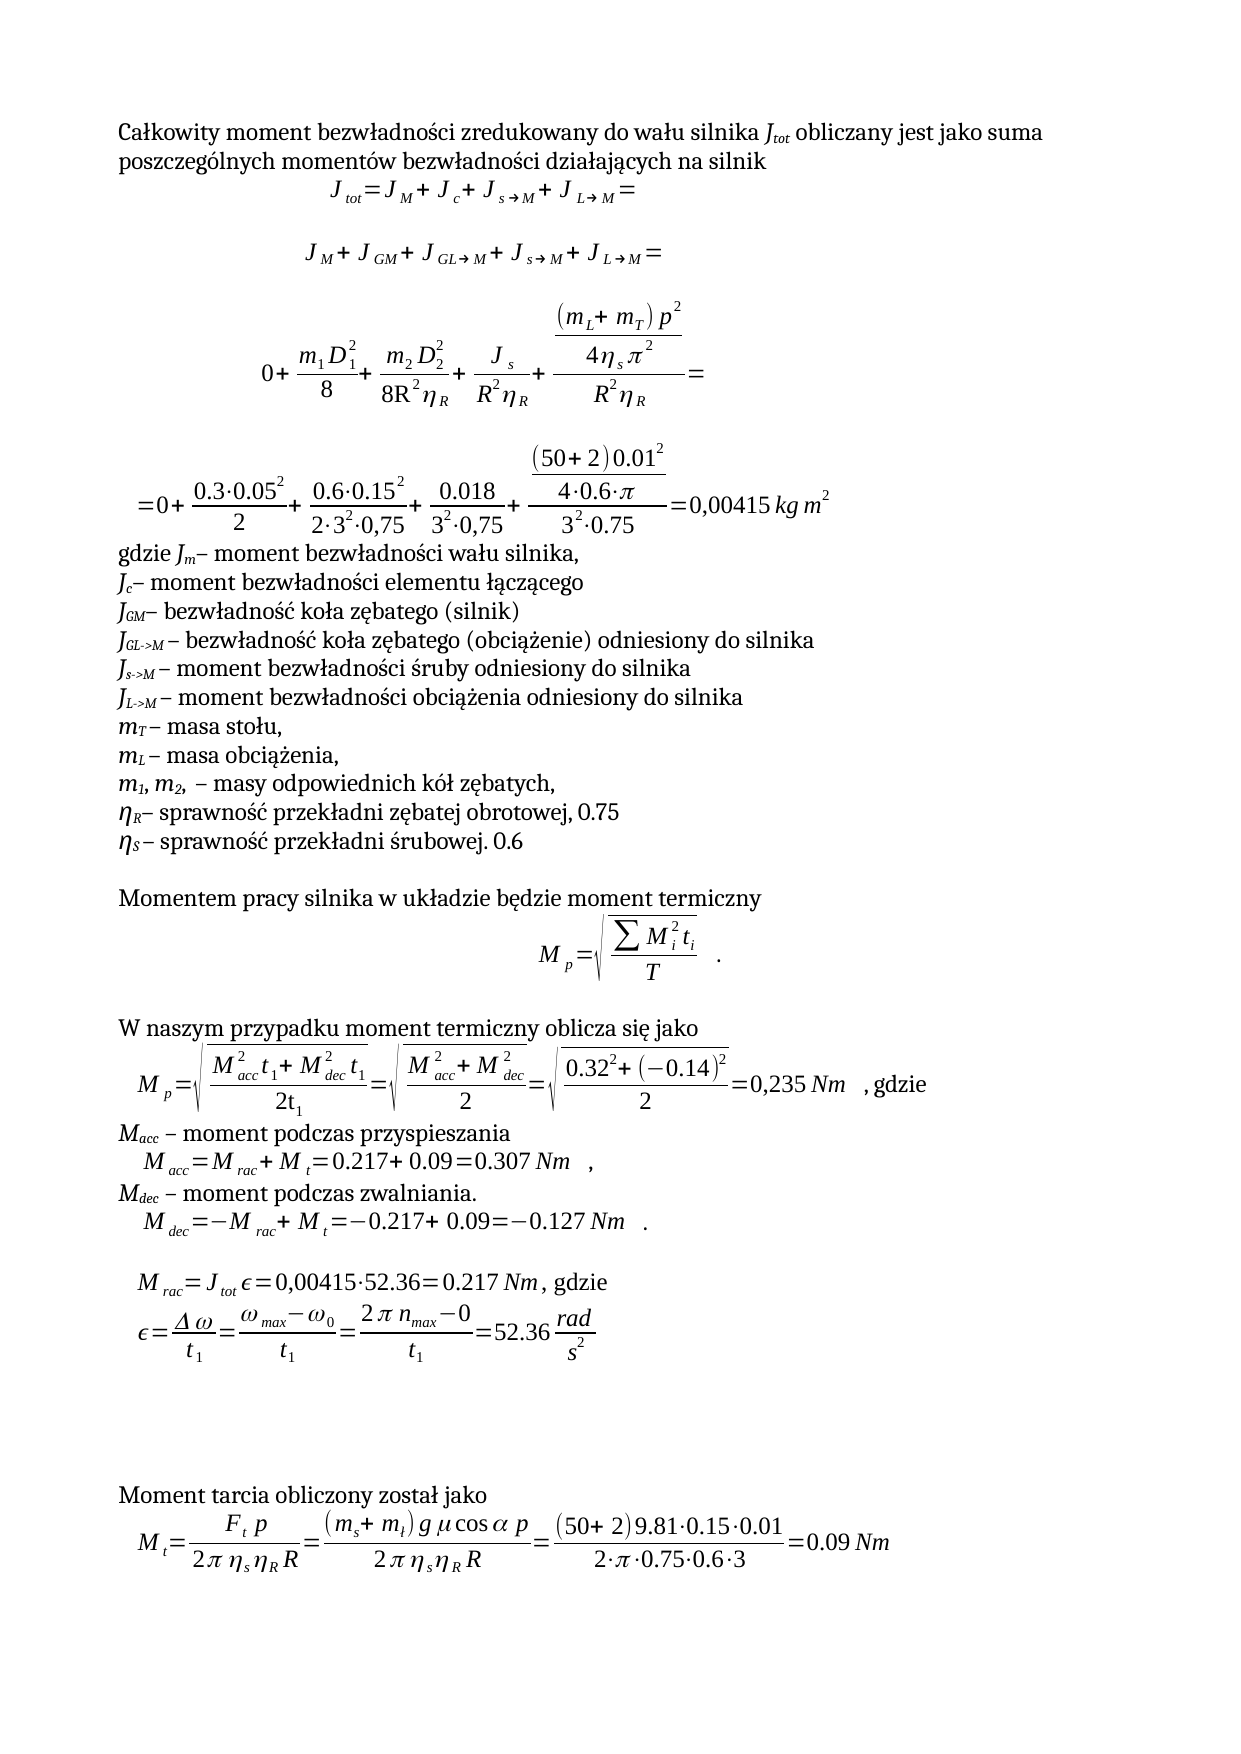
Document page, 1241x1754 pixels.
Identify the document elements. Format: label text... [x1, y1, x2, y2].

text Moment tarcia obliczony został jako [118, 1481, 1122, 1510]
text m1, m2, – masy odpowiednich kół zębatych, [118, 769, 1122, 798]
text JGM– bezwładność koła zębatego (silnik) [118, 597, 1122, 626]
text Mdec – moment podczas zwalniania. [118, 1179, 1122, 1208]
text Js->M – moment bezwładności śruby odniesiony do silnika [118, 654, 1122, 683]
text Momentem pracy silnika w układzie będzie moment termiczny [118, 884, 1122, 913]
text Macc – moment podczas przyspieszania [118, 1118, 1122, 1147]
text JGL->M – bezwładność koła zębatego (obciążenie) odniesiony do silnika [118, 626, 1122, 654]
text Jc– moment bezwładności elementu łączącego [118, 568, 1122, 597]
text Całkowity moment bezwładności zredukowany do wału silnika Jtot obliczany jest jako suma poszczególnych momentów bezwładności działających na silnik [118, 118, 1122, 176]
text , [118, 1147, 1122, 1179]
text . [118, 913, 1122, 985]
text ηS – sprawność przekładni śrubowej. 0.6 [118, 827, 1122, 856]
text gdzie Jm– moment bezwładności wału silnika, [118, 539, 1122, 568]
text JL->M – moment bezwładności obciążenia odniesiony do silnika [118, 683, 1122, 712]
text mL – masa obciążenia, [118, 741, 1122, 769]
text W naszym przypadku moment termiczny oblicza się jako, gdzie [118, 1014, 1122, 1118]
text ηR– sprawność przekładni zębatej obrotowej, 0.75 [118, 798, 1122, 827]
text mT – masa stołu, [118, 712, 1122, 741]
text . [118, 1208, 1122, 1239]
